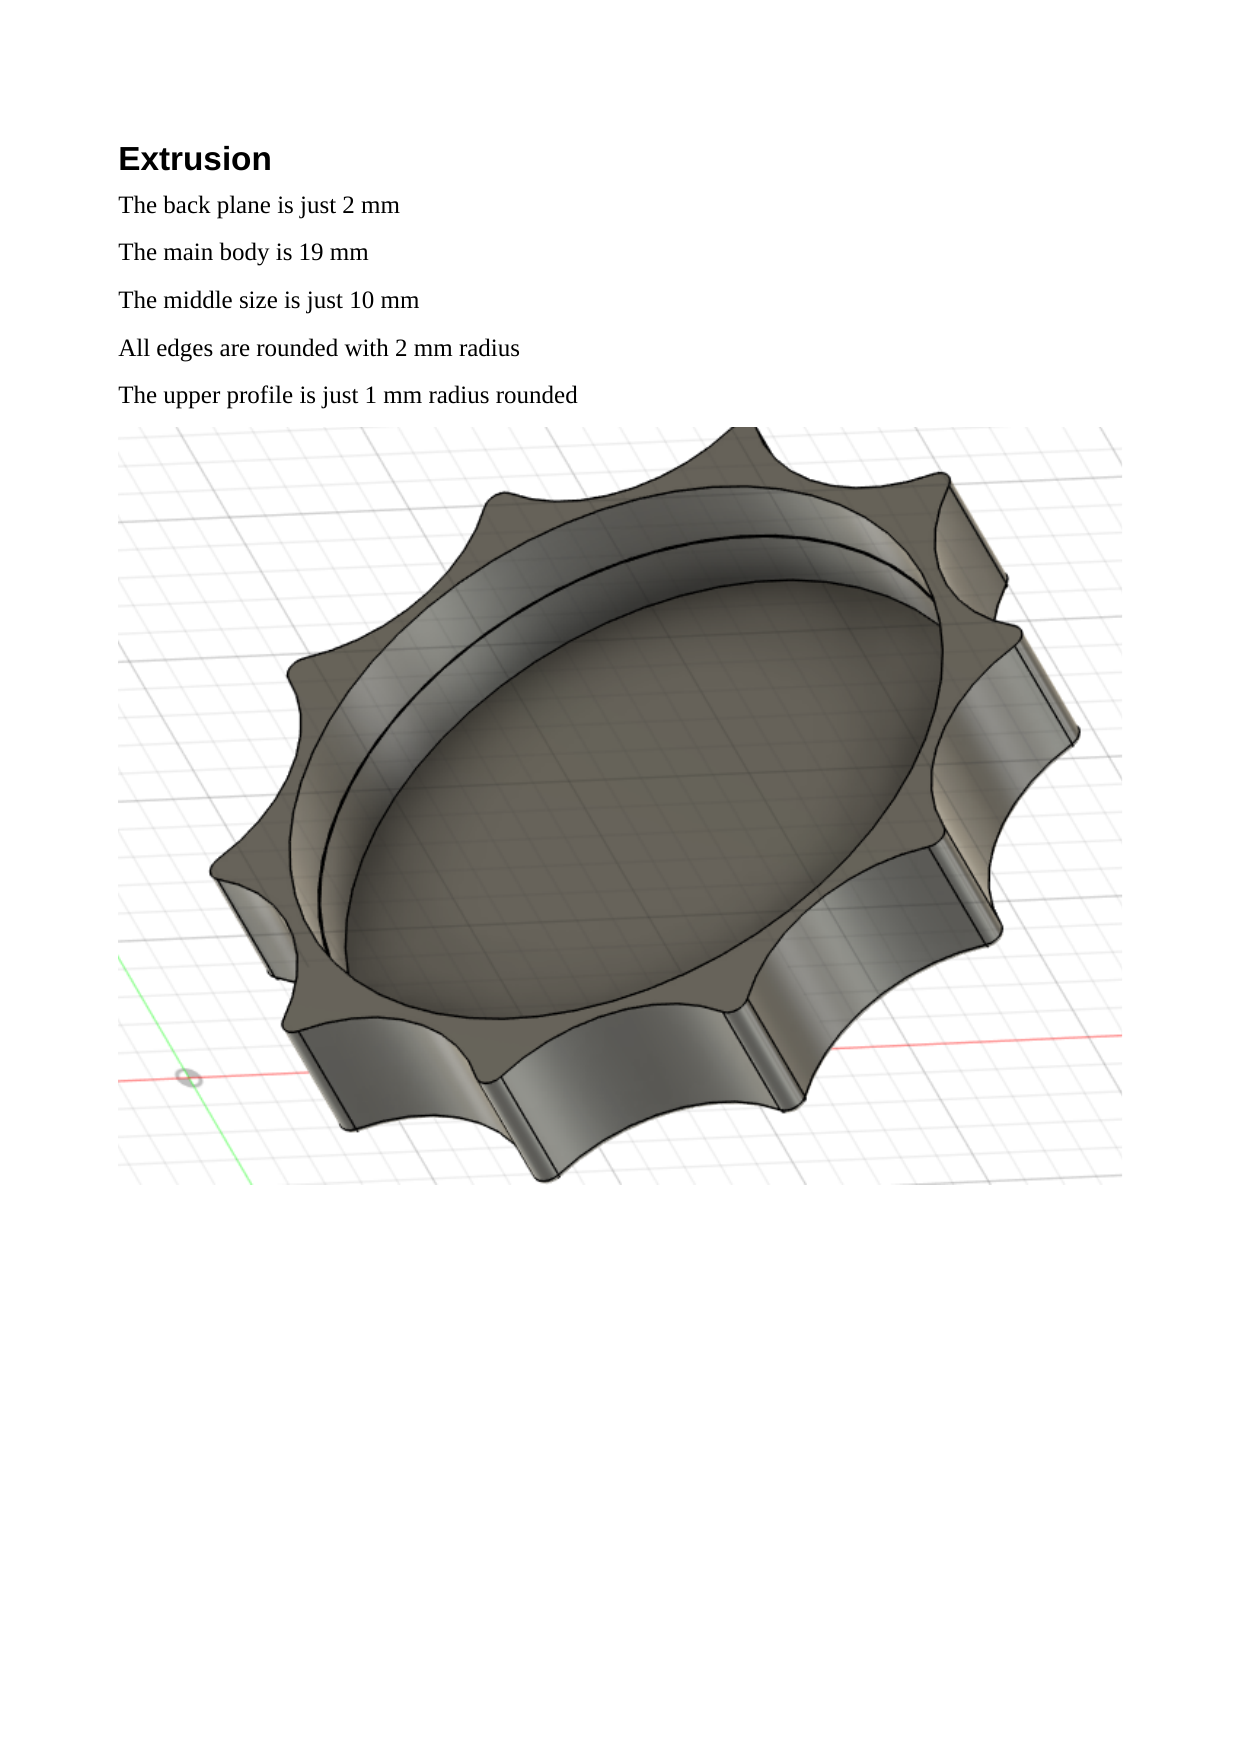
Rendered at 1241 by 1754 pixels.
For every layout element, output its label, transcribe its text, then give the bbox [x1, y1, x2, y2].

text The upper profile is just 1 mm radius rounded [118, 380, 1122, 409]
text All edges are rounded with 2 mm radius [118, 333, 1122, 361]
text The main body is 19 mm [118, 237, 1122, 266]
text The middle size is just 10 mm [118, 285, 1122, 314]
subtitle Extrusion [118, 139, 1122, 177]
text The back plane is just 2 mm [118, 190, 1122, 219]
picture [118, 427, 1123, 1185]
